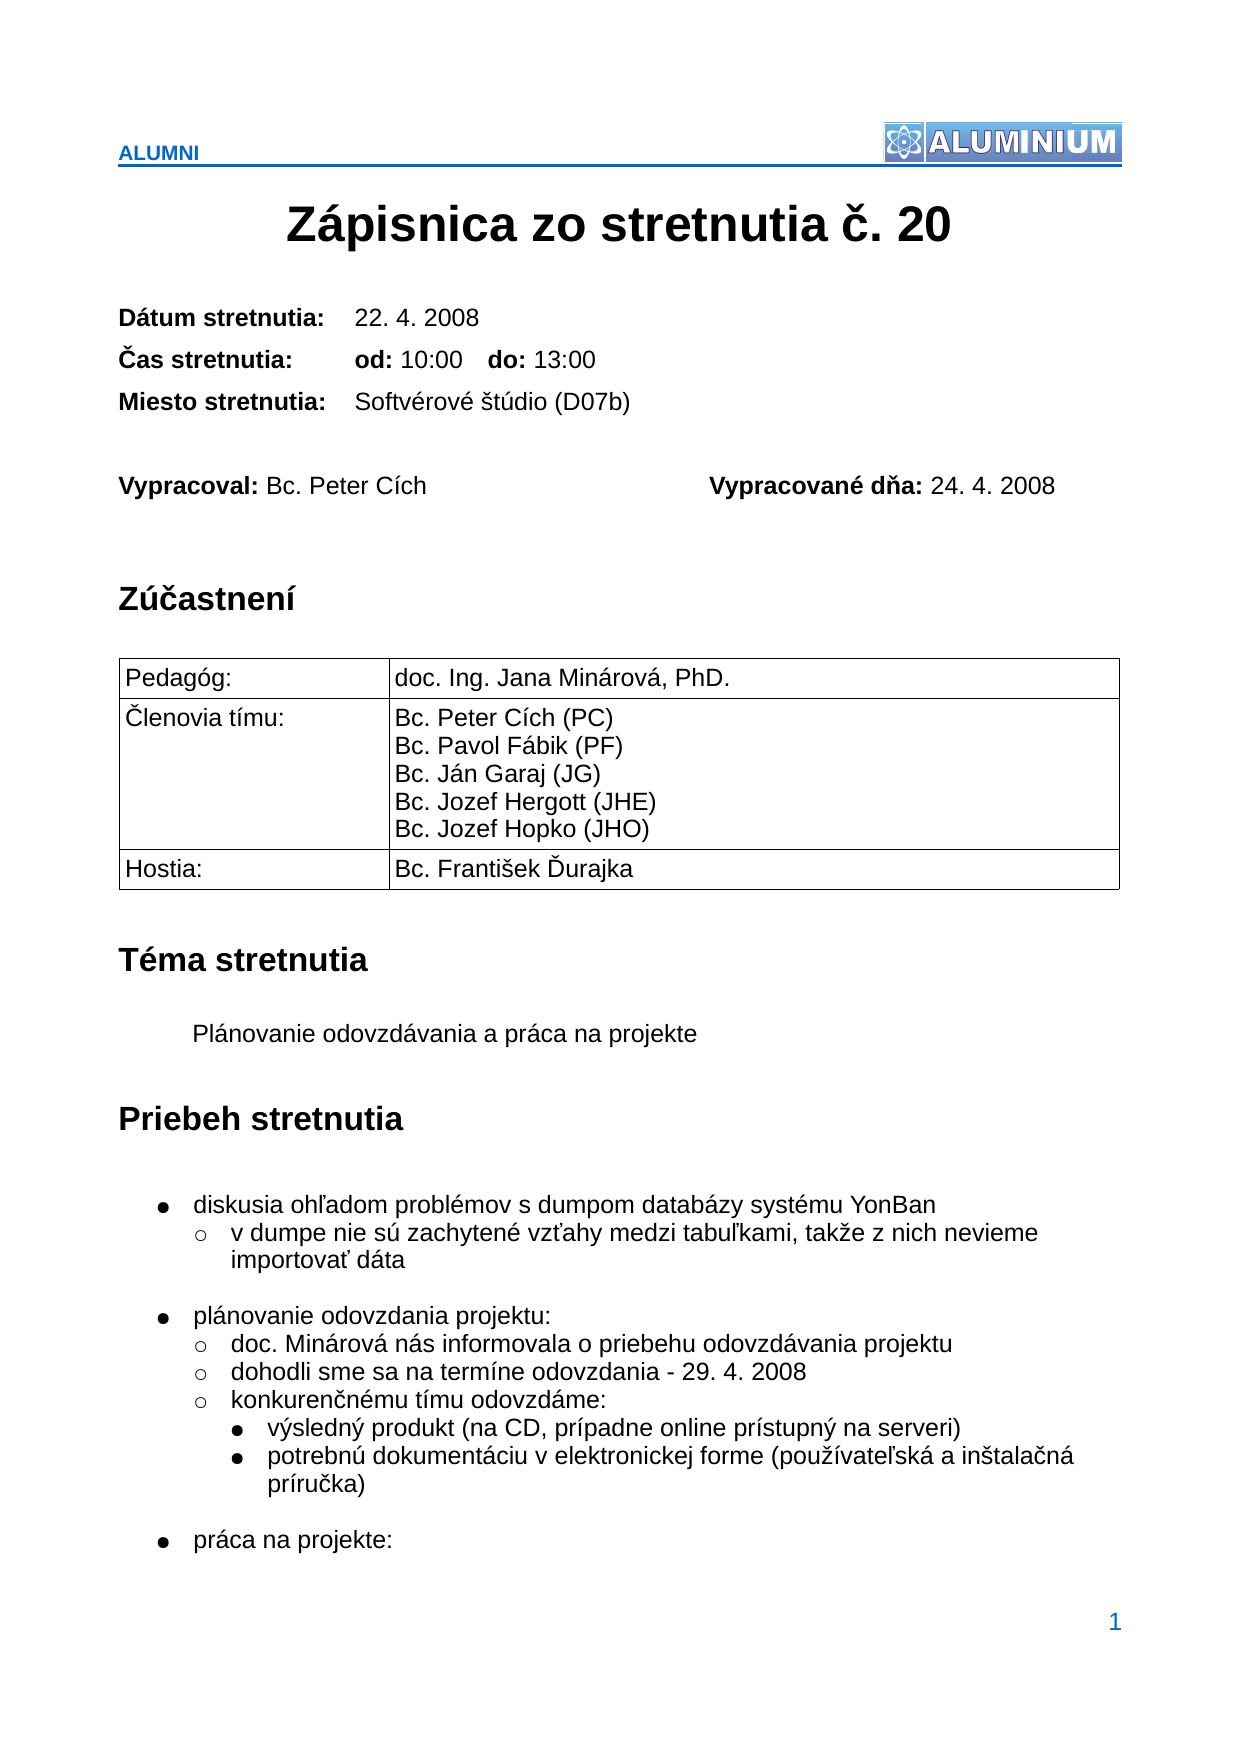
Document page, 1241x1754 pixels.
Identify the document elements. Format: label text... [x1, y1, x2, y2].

list dohodli sme sa na termíne odovzdania - 29. 4. 2008 [193, 1358, 1122, 1386]
text Zápisnica zo stretnutia č. 20 [118, 196, 1122, 252]
list výsledný produkt (na CD, prípadne online prístupný na serveri) [229, 1414, 1122, 1442]
list potrebnú dokumentáciu v elektronickej forme (používateľská a inštalačná príručka) [229, 1442, 1122, 1497]
table_header doc. Ing. Jana Minárová, PhD. [390, 659, 1119, 698]
list v dumpe nie sú zachytené vzťahy medzi tabuľkami, takže z nich nevieme importovať dáta [193, 1218, 1122, 1274]
list plánovanie odovzdania projektu: [156, 1302, 1122, 1330]
list doc. Minárová nás informovala o priebehu odovzdávania projektu [193, 1330, 1122, 1358]
table_header Pedagóg: [120, 659, 389, 698]
list práca na projekte: [156, 1525, 1122, 1553]
text Vypracoval: Bc. Peter Cích Vypracované dňa: 24. 4. 2008 [118, 472, 1122, 499]
text Miesto stretnutia: Softvérové štúdio (D07b) [118, 388, 1122, 416]
table_cell Bc. Peter Cích (PC) Bc. Pavol Fábik (PF) Bc. Ján Garaj (JG) Bc. Jozef Hergott (JHE) Bc. Jozef Hopko (JHO) [390, 699, 1119, 849]
text Dátum stretnutia: 22. 4. 2008 [118, 304, 1122, 332]
subtitle Priebeh stretnutia [118, 1100, 1122, 1138]
subtitle Zúčastnení [118, 580, 1122, 618]
table_cell Hostia: [120, 850, 389, 888]
table_cell Bc. František Ďurajka [390, 850, 1119, 888]
text Čas stretnutia: od: 10:00 do: 13:00 [118, 346, 1122, 374]
table_cell Členovia tímu: [120, 699, 389, 849]
list diskusia ohľadom problémov s dumpom databázy systému YonBan [156, 1190, 1122, 1218]
text Plánovanie odovzdávania a práca na projekte [118, 1019, 1122, 1047]
list konkurenčnému tímu odovzdáme: [193, 1386, 1122, 1414]
subtitle Téma stretnutia [118, 941, 1122, 979]
